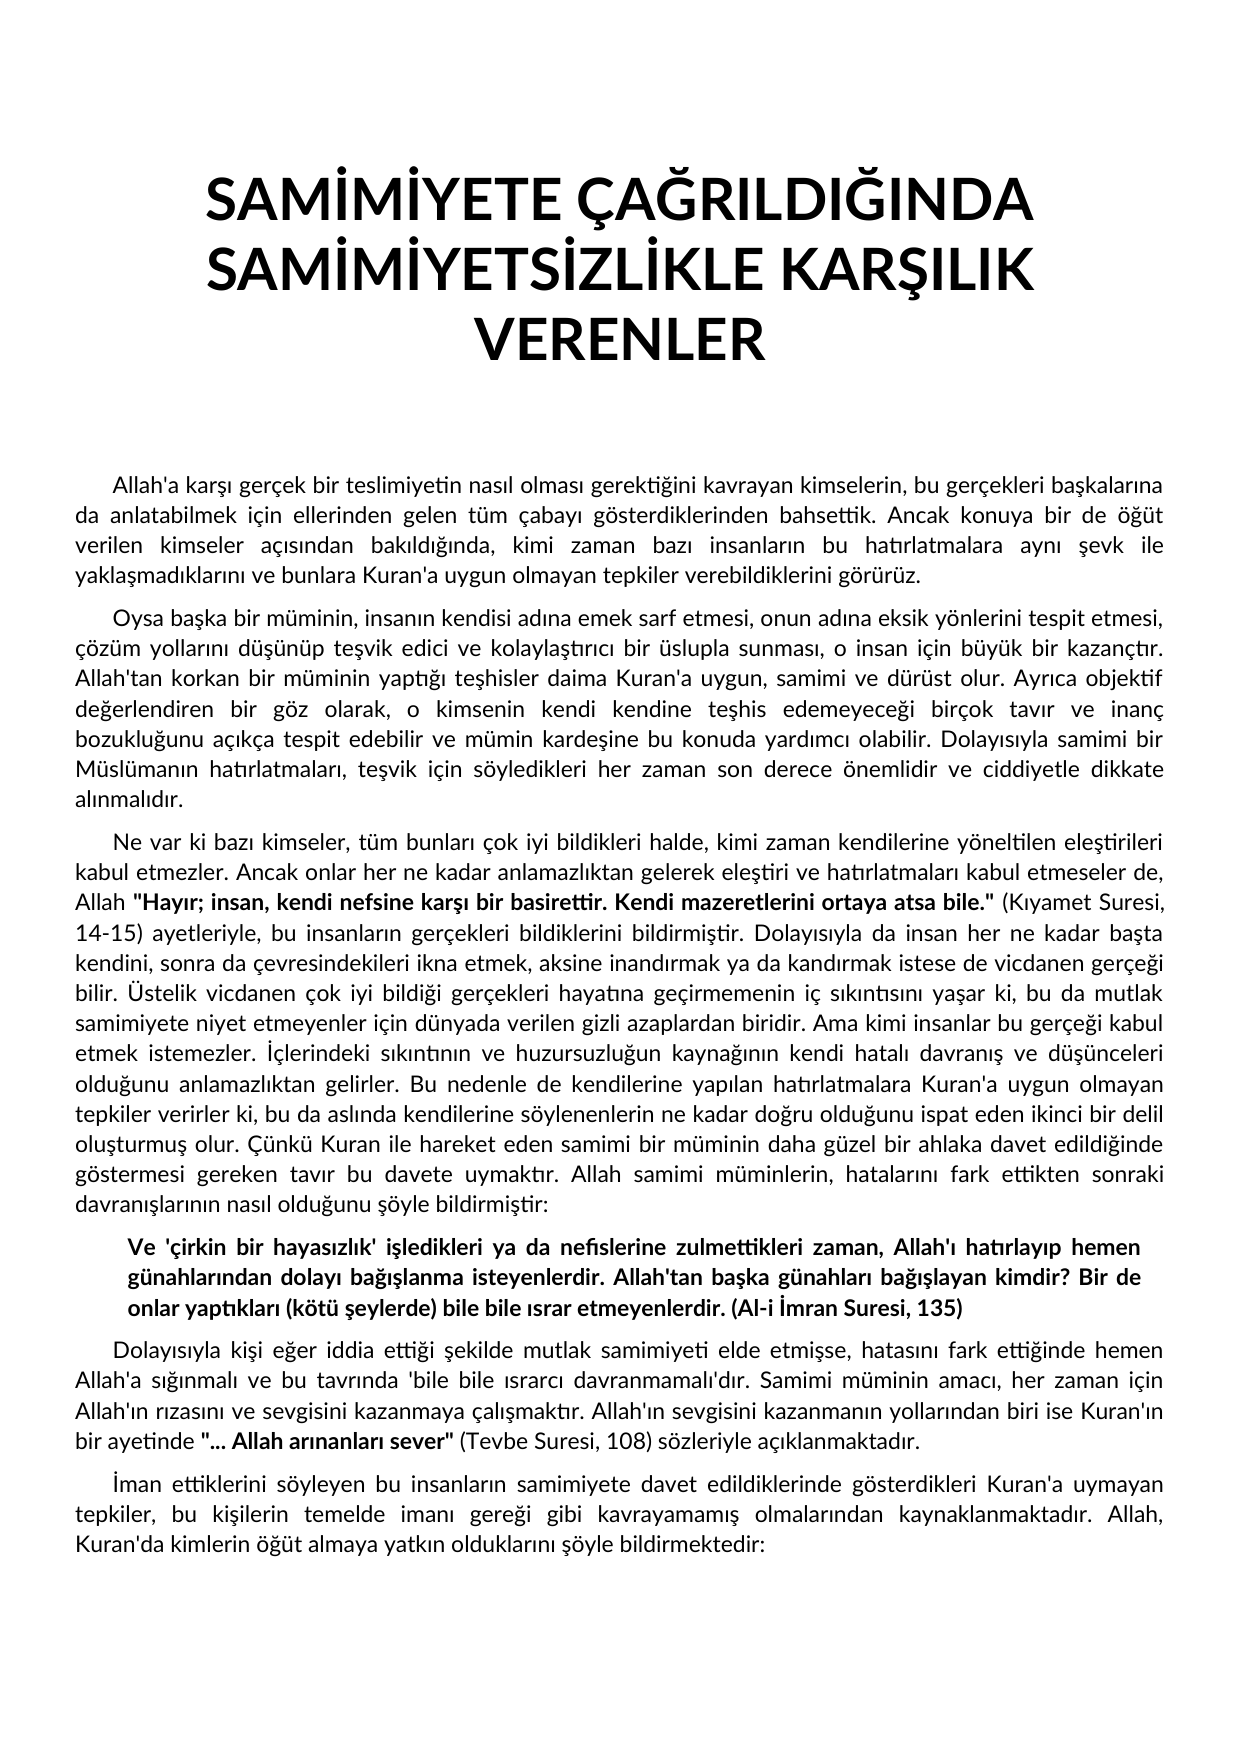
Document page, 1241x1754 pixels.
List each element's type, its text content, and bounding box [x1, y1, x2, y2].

text Ve 'çirkin bir hayasızlık' işledikleri ya da nefislerine zulmettikleri zaman, Allah'ı hatırlayıp hemen günahlarından dolayı bağışlanma isteyenlerdir. Allah'tan başka günahları bağışlayan kimdir? Bir de onlar yaptıkları (kötü şeylerde) bile bile ısrar etmeyenlerdir. (Al-i İmran Suresi, 135) [127, 1233, 1143, 1321]
text Ne var ki bazı kimseler, tüm bunları çok iyi bildikleri halde, kimi zaman kendilerine yöneltilen eleştirileri kabul etmezler. Ancak onlar her ne kadar anlamazlıktan gelerek eleştiri ve hatırlatmaları kabul etmeseler de, Allah "Hayır; insan, kendi nefsine karşı bir basirettir. Kendi mazeretlerini ortaya atsa bile." (Kıyamet Suresi, 14-15) ayetleriyle, bu insanların gerçekleri bildiklerini bildirmiştir. Dolayısıyla da insan her ne kadar başta kendini, sonra da çevresindekileri ikna etmek, aksine inandırmak ya da kandırmak istese de vicdanen gerçeği bilir. Üstelik vicdanen çok iyi bildiği gerçekleri hayatına geçirmemenin iç sıkıntısını yaşar ki, bu da mutlak samimiyete niyet etmeyenler için dünyada verilen gizli azaplardan biridir. Ama kimi insanlar bu gerçeği kabul etmek istemezler. İçlerindeki sıkıntının ve huzursuzluğun kaynağının kendi hatalı davranış ve düşünceleri olduğunu anlamazlıktan gelirler. Bu nedenle de kendilerine yapılan hatırlatmalara Kuran'a uygun olmayan tepkiler verirler ki, bu da aslında kendilerine söylenenlerin ne kadar doğru olduğunu ispat eden ikinci bir delil oluşturmuş olur. Çünkü Kuran ile hareket eden samimi bir müminin daha güzel bir ahlaka davet edildiğinde göstermesi gereken tavır bu davete uymaktır. Allah samimi müminlerin, hatalarını fark ettikten sonraki davranışlarının nasıl olduğunu şöyle bildirmiştir: [75, 828, 1165, 1218]
text Allah'a karşı gerçek bir teslimiyetin nasıl olması gerektiğini kavrayan kimselerin, bu gerçekleri başkalarına da anlatabilmek için ellerinden gelen tüm çabayı gösterdiklerinden bahsettik. Ancak konuya bir de öğüt verilen kimseler açısından bakıldığında, kimi zaman bazı insanların bu hatırlatmalara aynı şevk ile yaklaşmadıklarını ve bunlara Kuran'a uygun olmayan tepkiler verebildiklerini görürüz. [75, 470, 1165, 588]
text İman ettiklerini söyleyen bu insanların samimiyete davet edildiklerinde gösterdikleri Kuran'a uymayan tepkiler, bu kişilerin temelde imanı gereği gibi kavrayamamış olmalarından kaynaklanmaktadır. Allah, Kuran'da kimlerin öğüt almaya yatkın olduklarını şöyle bildirmektedir: [75, 1469, 1165, 1557]
text Dolayısıyla kişi eğer iddia ettiği şekilde mutlak samimiyeti elde etmişse, hatasını fark ettiğinde hemen Allah'a sığınmalı ve bu tavrında 'bile bile ısrarcı davranmamalı'dır. Samimi müminin amacı, her zaman için Allah'ın rızasını ve sevgisini kazanmaya çalışmaktır. Allah'ın sevgisini kazanmanın yollarından biri ise Kuran'ın bir ayetinde "... Allah arınanları sever" (Tevbe Suresi, 108) sözleriyle açıklanmaktadır. [75, 1336, 1165, 1454]
text Oysa başka bir müminin, insanın kendisi adına emek sarf etmesi, onun adına eksik yönlerini tespit etmesi, çözüm yollarını düşünüp teşvik edici ve kolaylaştırıcı bir üslupla sunması, o insan için büyük bir kazançtır. Allah'tan korkan bir müminin yaptığı teşhisler daima Kuran'a uygun, samimi ve dürüst olur. Ayrıca objektif değerlendiren bir göz olarak, o kimsenin kendi kendine teşhis edemeyeceği birçok tavır ve inanç bozukluğunu açıkça tespit edebilir ve mümin kardeşine bu konuda yardımcı olabilir. Dolayısıyla samimi bir Müslümanın hatırlatmaları, teşvik için söyledikleri her zaman son derece önemlidir ve ciddiyetle dikkate alınmalıdır. [75, 604, 1165, 812]
subtitle SAMİMİYETE ÇAĞRILDIĞINDA SAMİMİYETSİZLİKLE KARŞILIK VERENLER [75, 162, 1165, 372]
